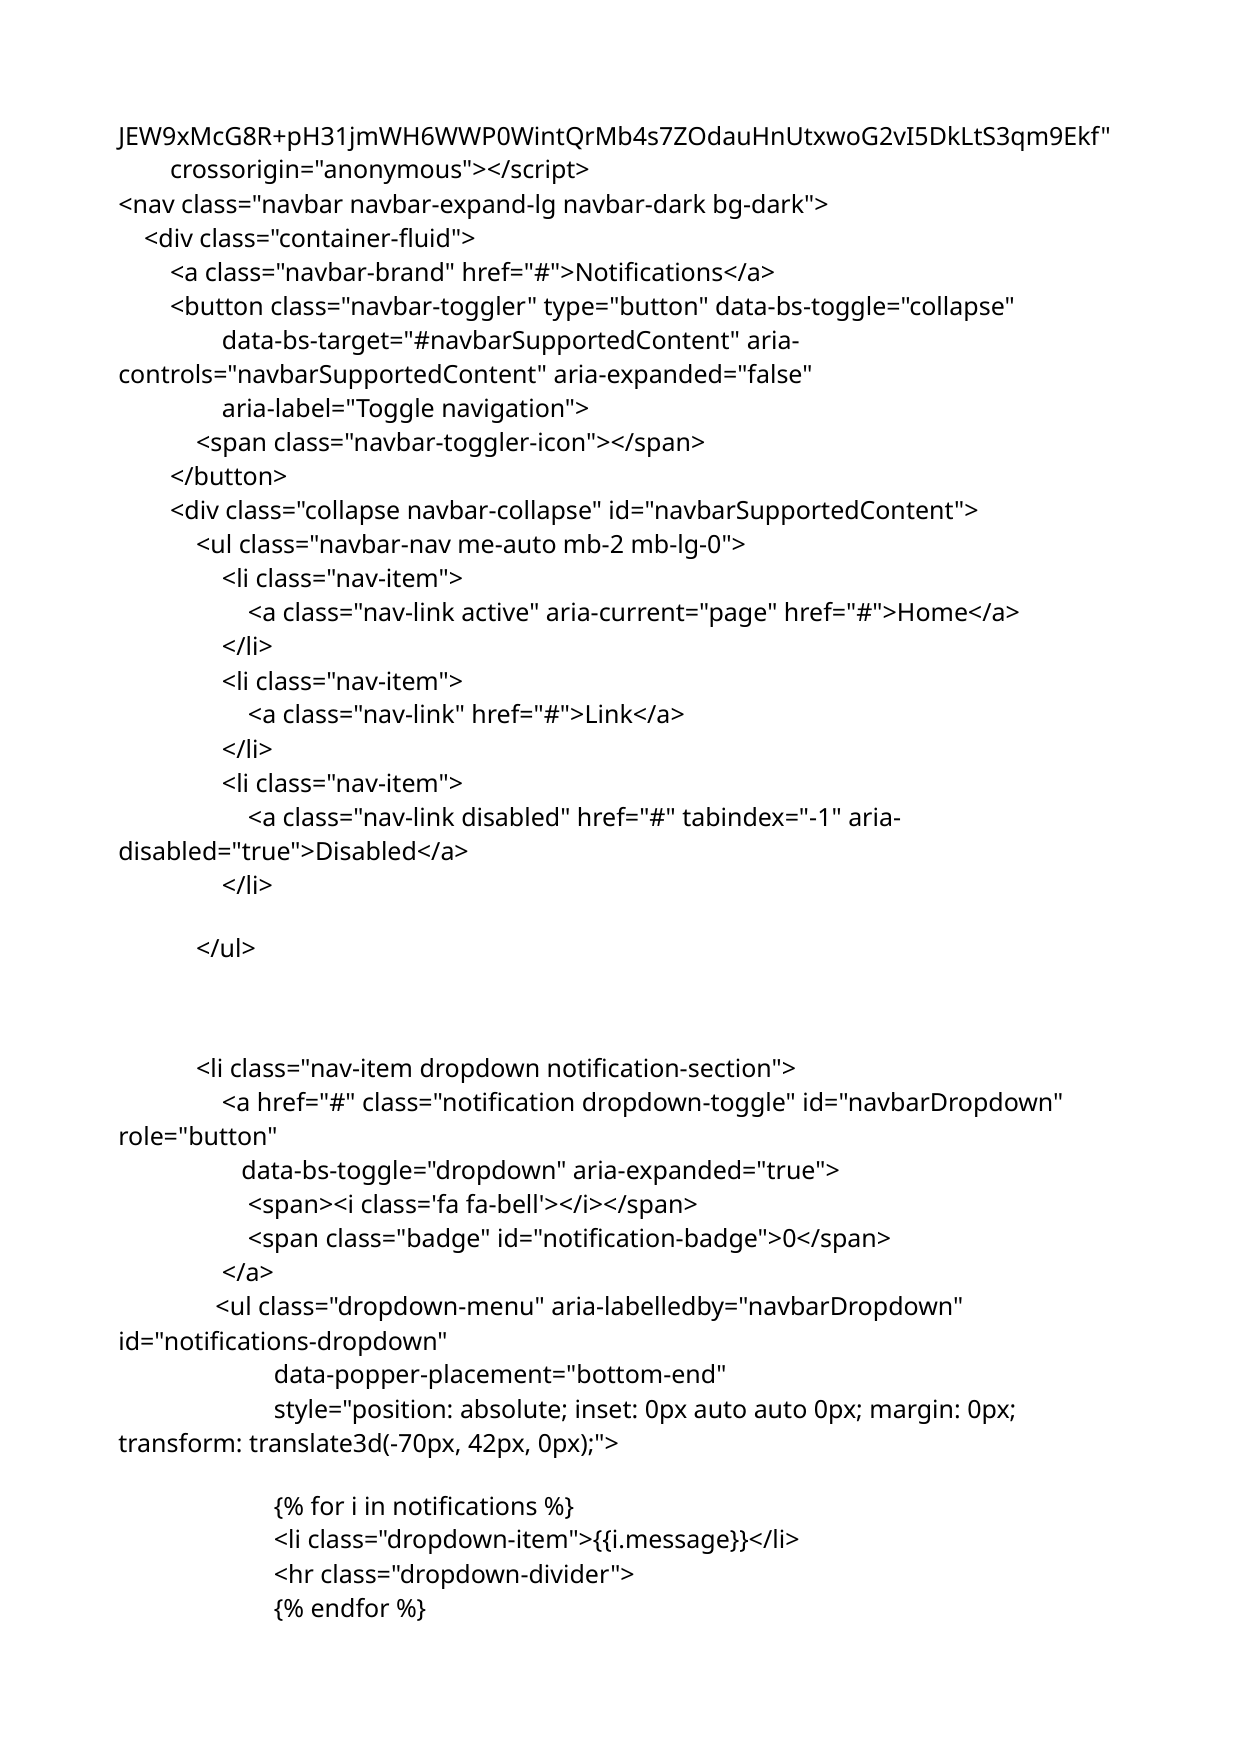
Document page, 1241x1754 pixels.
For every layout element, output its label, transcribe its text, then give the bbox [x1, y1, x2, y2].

text JEW9xMcG8R+pH31jmWH6WWP0WintQrMb4s7ZOdauHnUtxwoG2vI5DkLtS3qm9Ekf" crossorigin="anonymous"></script> <nav class="navbar navbar-expand-lg navbar-dark bg-dark"> <div class="container-fluid"> <a class="navbar-brand" href="#">Notifications</a> <button class="navbar-toggler" type="button" data-bs-toggle="collapse" data-bs-target="#navbarSupportedContent" aria-controls="navbarSupportedContent" aria-expanded="false" aria-label="Toggle navigation"> <span class="navbar-toggler-icon"></span> </button> <div class="collapse navbar-collapse" id="navbarSupportedContent"> <ul class="navbar-nav me-auto mb-2 mb-lg-0"> <li class="nav-item"> <a class="nav-link active" aria-current="page" href="#">Home</a> </li> <li class="nav-item"> <a class="nav-link" href="#">Link</a> </li> <li class="nav-item"> <a class="nav-link disabled" href="#" tabindex="-1" aria-disabled="true">Disabled</a> </li> </ul> <li class="nav-item dropdown notification-section"> <a href="#" class="notification dropdown-toggle" id="navbarDropdown" role="button" data-bs-toggle="dropdown" aria-expanded="true"> <span><i class='fa fa-bell'></i></span> <span class="badge" id="notification-badge">0</span> </a> <ul class="dropdown-menu" aria-labelledby="navbarDropdown" id="notifications-dropdown" data-popper-placement="bottom-end" style="position: absolute; inset: 0px auto auto 0px; margin: 0px; transform: translate3d(-70px, 42px, 0px);"> {% for i in notifications %} <li class="dropdown-item">{{i.message}}</li> <hr class="dropdown-divider"> {% endfor %} [118, 118, 1122, 1624]
